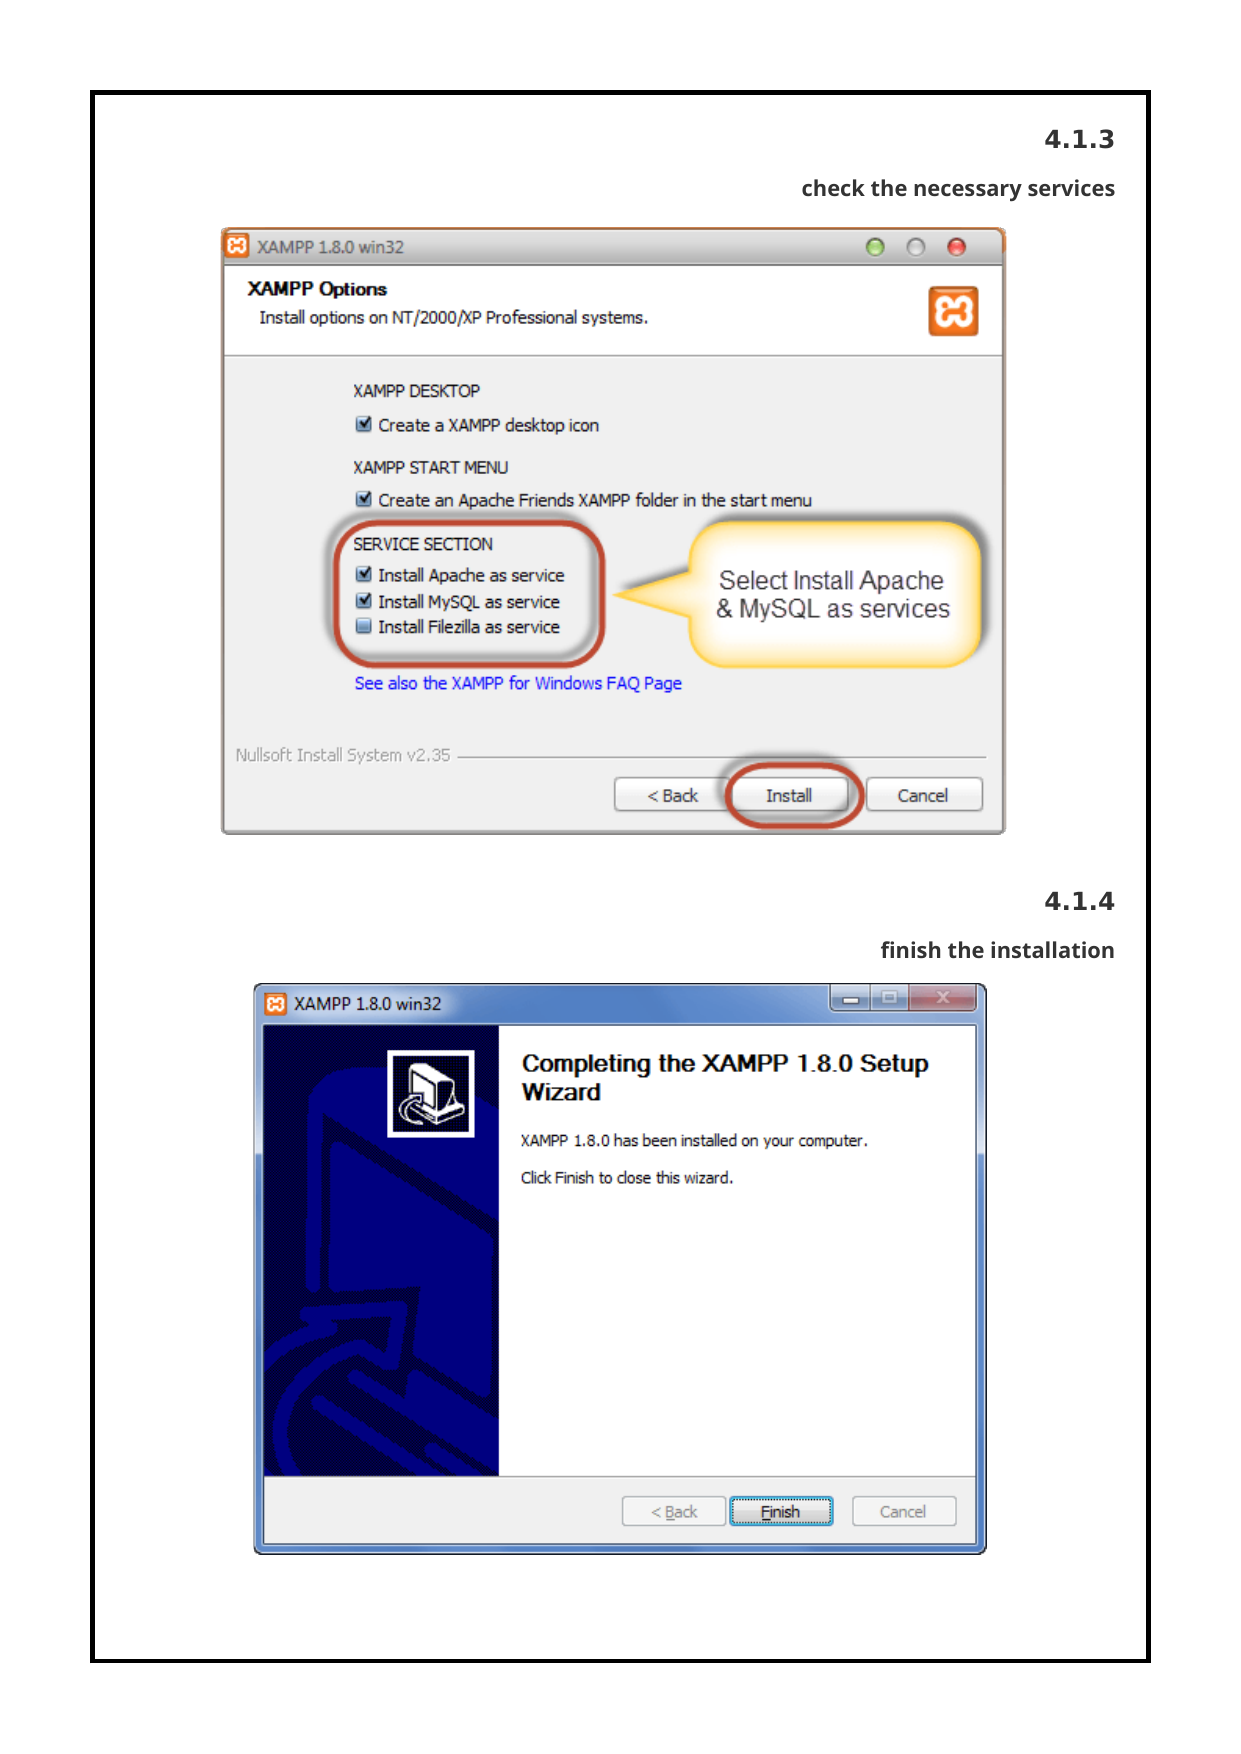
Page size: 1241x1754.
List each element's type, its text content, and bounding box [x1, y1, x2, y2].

picture [220, 227, 1007, 835]
picture [253, 983, 987, 1555]
text 4.1.3 [125, 125, 1116, 154]
text check the necessary services [125, 173, 1116, 203]
text 4.1.4 [125, 887, 1116, 916]
text finish the installation [125, 935, 1116, 965]
